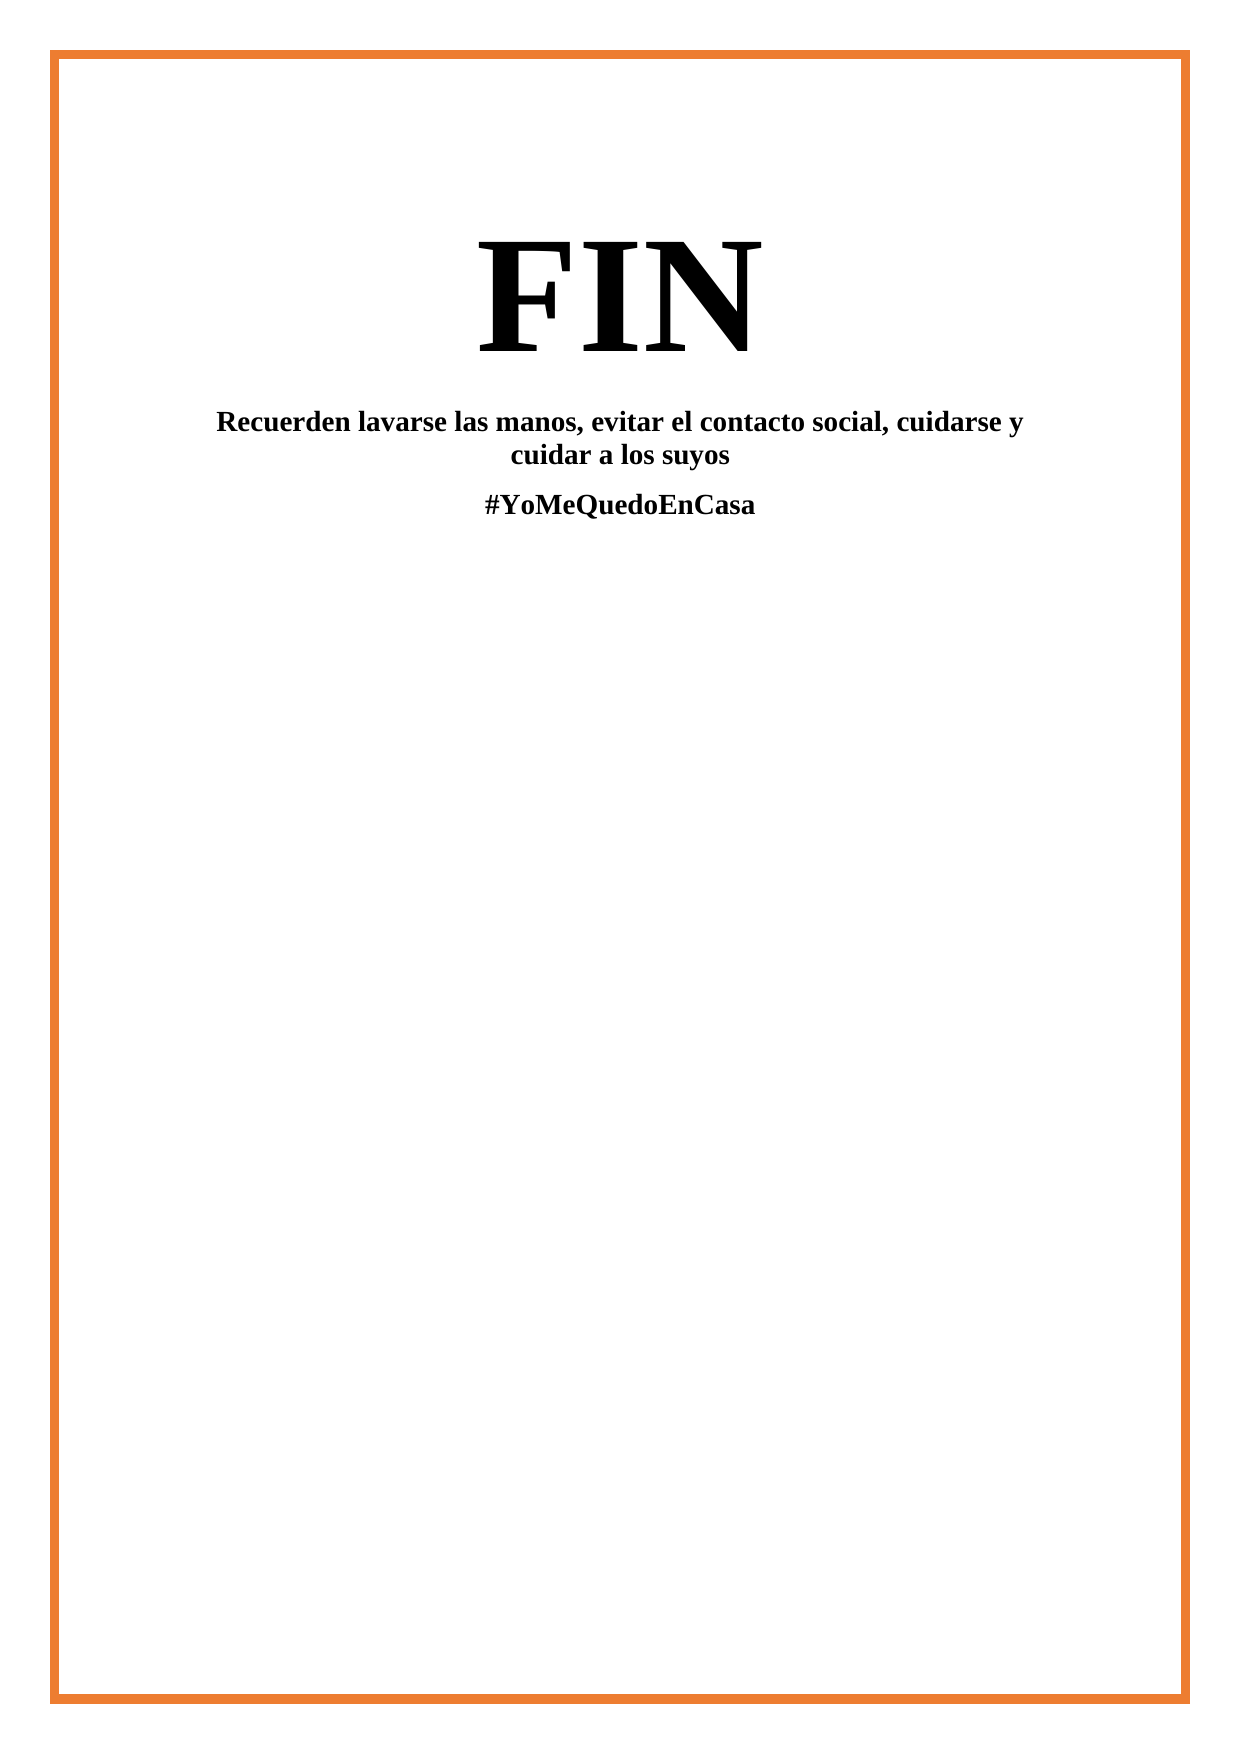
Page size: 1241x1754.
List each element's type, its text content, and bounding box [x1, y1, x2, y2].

text FIN [177, 195, 1063, 387]
text #YoMeQuedoEnCasa [177, 487, 1063, 521]
text Recuerden lavarse las manos, evitar el contacto social, cuidarse y cuidar a los suyos [177, 404, 1063, 471]
